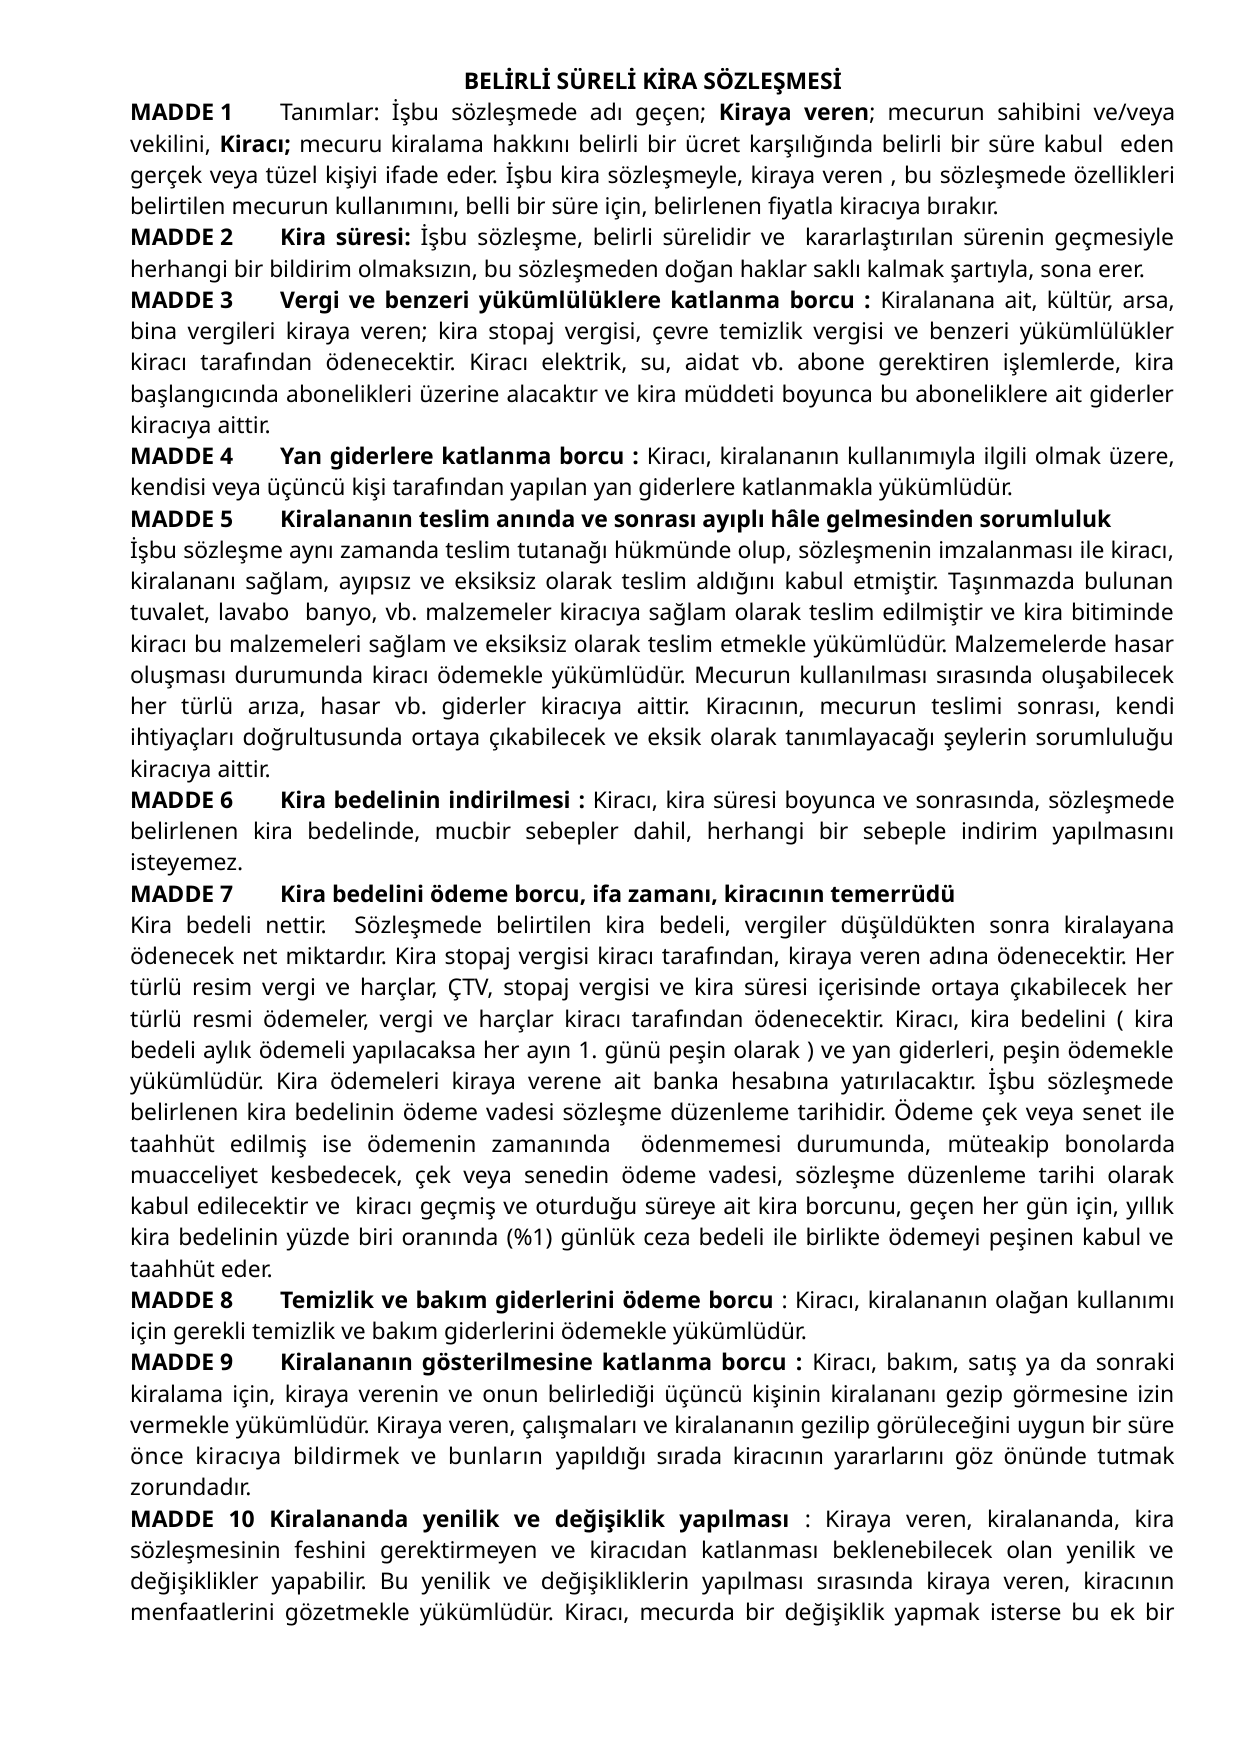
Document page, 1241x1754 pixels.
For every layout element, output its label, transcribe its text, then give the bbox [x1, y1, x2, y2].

text MADDE 9 Kiralananın gösterilmesine katlanma borcu : Kiracı, bakım, satış ya da sonraki kiralama için, kiraya verenin ve onun belirlediği üçüncü kişinin kiralananı gezip görmesine izin vermekle yükümlüdür. Kiraya veren, çalışmaları ve kiralananın gezilip görüleceğini uygun bir süre önce kiracıya bildirmek ve bunların yapıldığı sırada kiracının yararlarını göz önünde tutmak zorundadır. [130, 1346, 1175, 1502]
text MADDE 2 Kira süresi: İşbu sözleşme, belirli sürelidir ve kararlaştırılan sürenin geçmesiyle herhangi bir bildirim olmaksızın, bu sözleşmeden doğan haklar saklı kalmak şartıyla, sona erer. [130, 221, 1175, 284]
list Kira bedeli nettir. Sözleşmede belirtilen kira bedeli, vergiler düşüldükten sonra kiralayana ödenecek net miktardır. Kira stopaj vergisi kiracı tarafından, kiraya veren adına ödenecektir. Her türlü resim vergi ve harçlar, ÇTV, stopaj vergisi ve kira süresi içerisinde ortaya çıkabilecek her türlü resmi ödemeler, vergi ve harçlar kiracı tarafından ödenecektir. Kiracı, kira bedelini ( kira bedeli aylık ödemeli yapılacaksa her ayın 1. günü peşin olarak ) ve yan giderleri, peşin ödemekle yükümlüdür. Kira ödemeleri kiraya verene ait banka hesabına yatırılacaktır. İşbu sözleşmede belirlenen kira bedelinin ödeme vadesi sözleşme düzenleme tarihidir. Ödeme çek veya senet ile taahhüt edilmiş ise ödemenin zamanında ödenmemesi durumunda, müteakip bonolarda muacceliyet kesbedecek, çek veya senedin ödeme vadesi, sözleşme düzenleme tarihi olarak kabul edilecektir ve kiracı geçmiş ve oturduğu süreye ait kira borcunu, geçen her gün için, yıllık kira bedelinin yüzde biri oranında (%1) günlük ceza bedeli ile birlikte ödemeyi peşinen kabul ve taahhüt eder. [130, 909, 1175, 1284]
text MADDE 1 Tanımlar: İşbu sözleşmede adı geçen; Kiraya veren; mecurun sahibini ve/veya vekilini, Kiracı; mecuru kiralama hakkını belirli bir ücret karşılığında belirli bir süre kabul eden gerçek veya tüzel kişiyi ifade eder. İşbu kira sözleşmeyle, kiraya veren , bu sözleşmede özellikleri belirtilen mecurun kullanımını, belli bir süre için, belirlenen fiyatla kiracıya bırakır. [130, 96, 1175, 221]
text MADDE 8 Temizlik ve bakım giderlerini ödeme borcu : Kiracı, kiralananın olağan kullanımı için gerekli temizlik ve bakım giderlerini ödemekle yükümlüdür. [130, 1284, 1175, 1346]
text MADDE 3 Vergi ve benzeri yükümlülüklere katlanma borcu : Kiralanana ait, kültür, arsa, bina vergileri kiraya veren; kira stopaj vergisi, çevre temizlik vergisi ve benzeri yükümlülükler kiracı tarafından ödenecektir. Kiracı elektrik, su, aidat vb. abone gerektiren işlemlerde, kira başlangıcında abonelikleri üzerine alacaktır ve kira müddeti boyunca bu aboneliklere ait giderler kiracıya aittir. [130, 284, 1175, 440]
text MADDE 10 Kiralananda yenilik ve değişiklik yapılması : Kiraya veren, kiralananda, kira sözleşmesinin feshini gerektirmeyen ve kiracıdan katlanması beklenebilecek olan yenilik ve değişiklikler yapabilir. Bu yenilik ve değişikliklerin yapılması sırasında kiraya veren, kiracının menfaatlerini gözetmekle yükümlüdür. Kiracı, mecurda bir değişiklik yapmak isterse bu ek bir [130, 1502, 1175, 1627]
list İşbu sözleşme aynı zamanda teslim tutanağı hükmünde olup, sözleşmenin imzalanması ile kiracı, kiralananı sağlam, ayıpsız ve eksiksiz olarak teslim aldığını kabul etmiştir. Taşınmazda bulunan tuvalet, lavabo banyo, vb. malzemeler kiracıya sağlam olarak teslim edilmiştir ve kira bitiminde kiracı bu malzemeleri sağlam ve eksiksiz olarak teslim etmekle yükümlüdür. Malzemelerde hasar oluşması durumunda kiracı ödemekle yükümlüdür. Mecurun kullanılması sırasında oluşabilecek her türlü arıza, hasar vb. giderler kiracıya aittir. Kiracının, mecurun teslimi sonrası, kendi ihtiyaçları doğrultusunda ortaya çıkabilecek ve eksik olarak tanımlayacağı şeylerin sorumluluğu kiracıya aittir. [130, 534, 1175, 784]
text MADDE 5 Kiralananın teslim anında ve sonrası ayıplı hâle gelmesinden sorumluluk [130, 502, 1175, 534]
text MADDE 6 Kira bedelinin indirilmesi : Kiracı, kira süresi boyunca ve sonrasında, sözleşmede belirlenen kira bedelinde, mucbir sebepler dahil, herhangi bir sebeple indirim yapılmasını isteyemez. [130, 784, 1175, 877]
text MADDE 4 Yan giderlere katlanma borcu : Kiracı, kiralananın kullanımıyla ilgili olmak üzere, kendisi veya üçüncü kişi tarafından yapılan yan giderlere katlanmakla yükümlüdür. [130, 440, 1175, 502]
text BELİRLİ SÜRELİ KİRA SÖZLEŞMESİ [130, 65, 1175, 96]
text MADDE 7 Kira bedelini ödeme borcu, ifa zamanı, kiracının temerrüdü [130, 877, 1175, 909]
